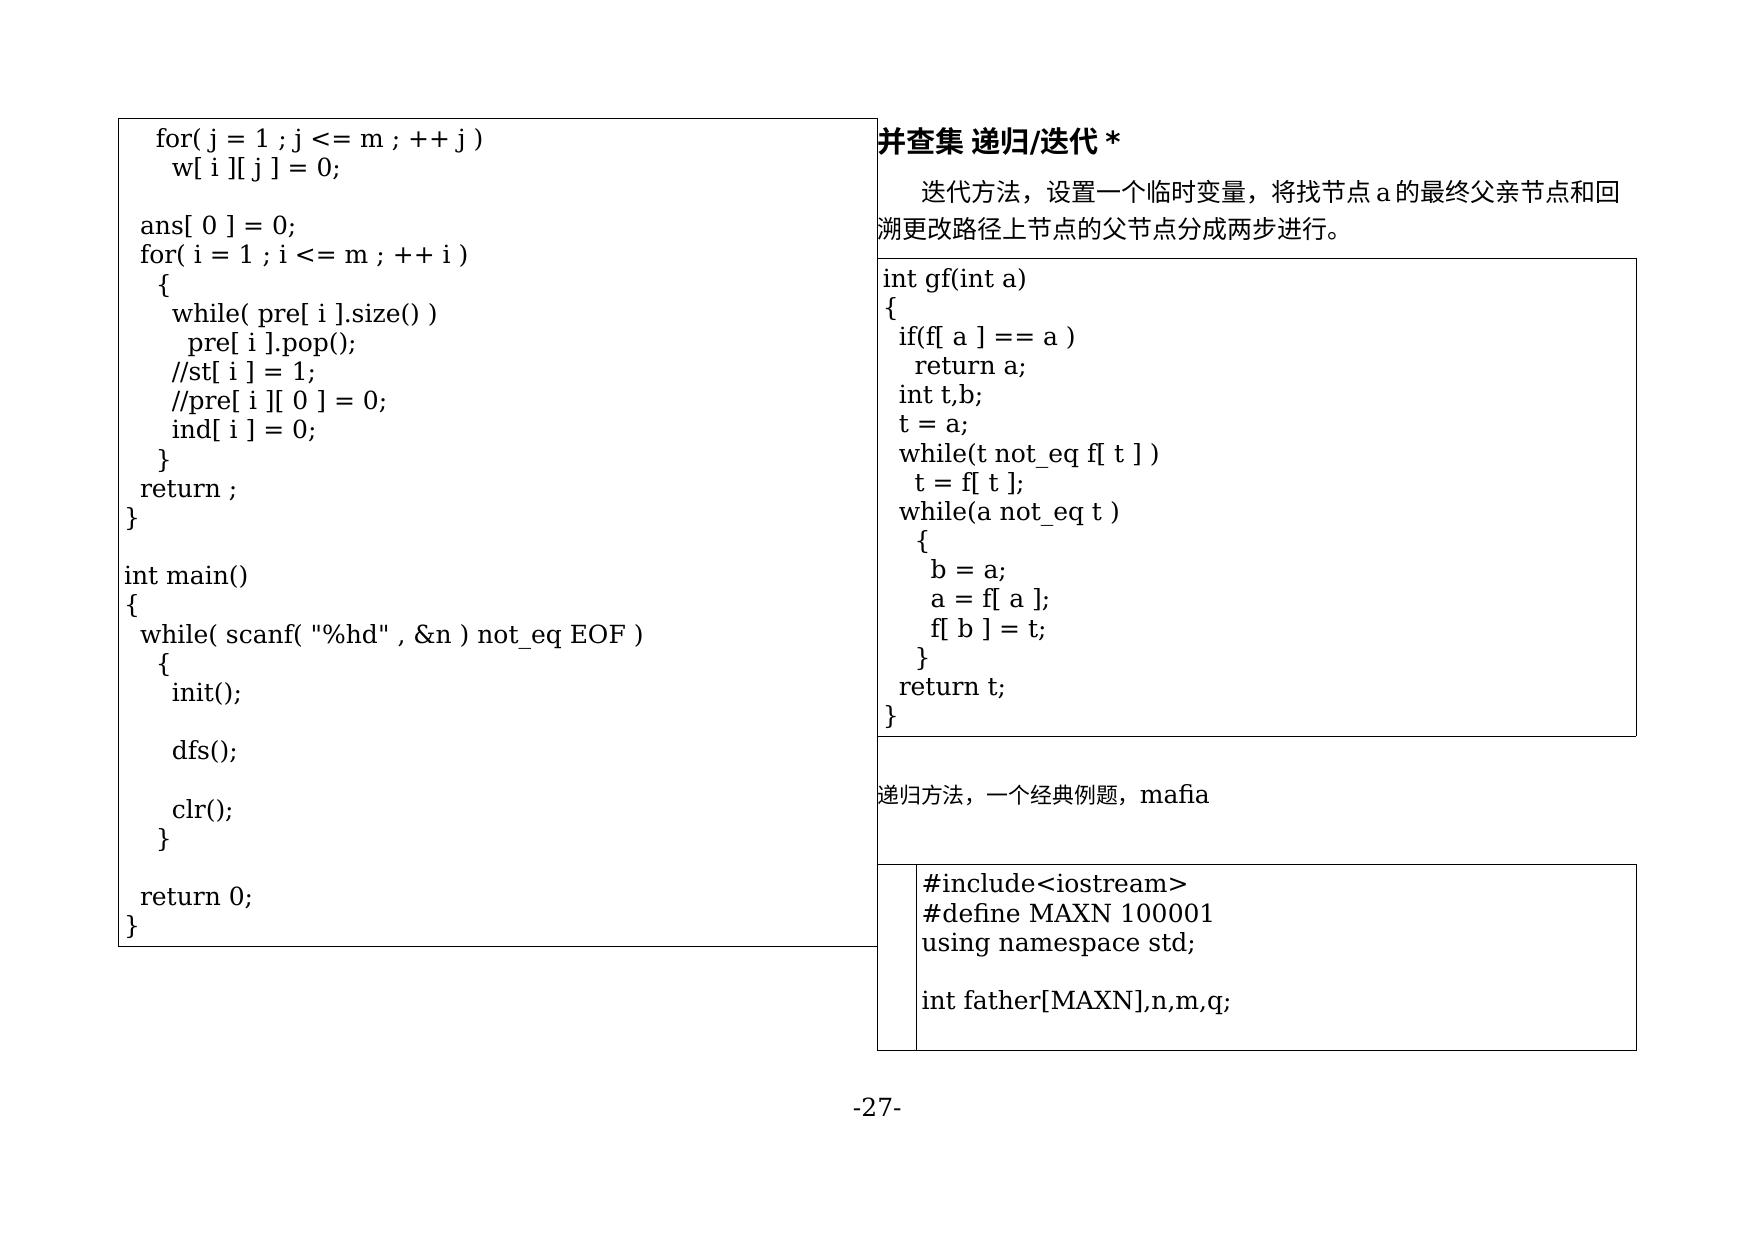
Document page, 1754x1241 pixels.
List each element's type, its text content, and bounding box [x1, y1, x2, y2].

table_header int gf(int a) { if(f[ a ] == a ) return a; int t,b; t = a; while(t not_eq f[ t ] ) t = f[ t ]; while(a not_eq t ) { b = a; a = f[ a ]; f[ b ] = t; } return t; } [878, 259, 1636, 736]
text 递归方法，一个经典例题，mafia [878, 778, 1636, 809]
subtitle 并查集 递归/迭代 * [878, 118, 1636, 160]
table_header for( j = 1 ; j <= m ; ++ j ) w[ i ][ j ] = 0; ans[ 0 ] = 0; for( i = 1 ; i <= m ; ++ i ) { while( pre[ i ].size() ) pre[ i ].pop(); //st[ i ] = 1; //pre[ i ][ 0 ] = 0; ind[ i ] = 0; } return ; } int main() { while( scanf( "%hd" , &n ) not_eq EOF ) { init(); dfs(); clr(); } return 0; } [119, 119, 877, 946]
table_header #include<iostream> #define MAXN 100001 using namespace std; int father[MAXN],n,m,q; [917, 865, 1636, 1050]
table_header [878, 865, 916, 1050]
text 迭代方法，设置一个临时变量，将找节点a的最终父亲节点和回溯更改路径上节点的父节点分成两步进行。 [878, 173, 1636, 245]
